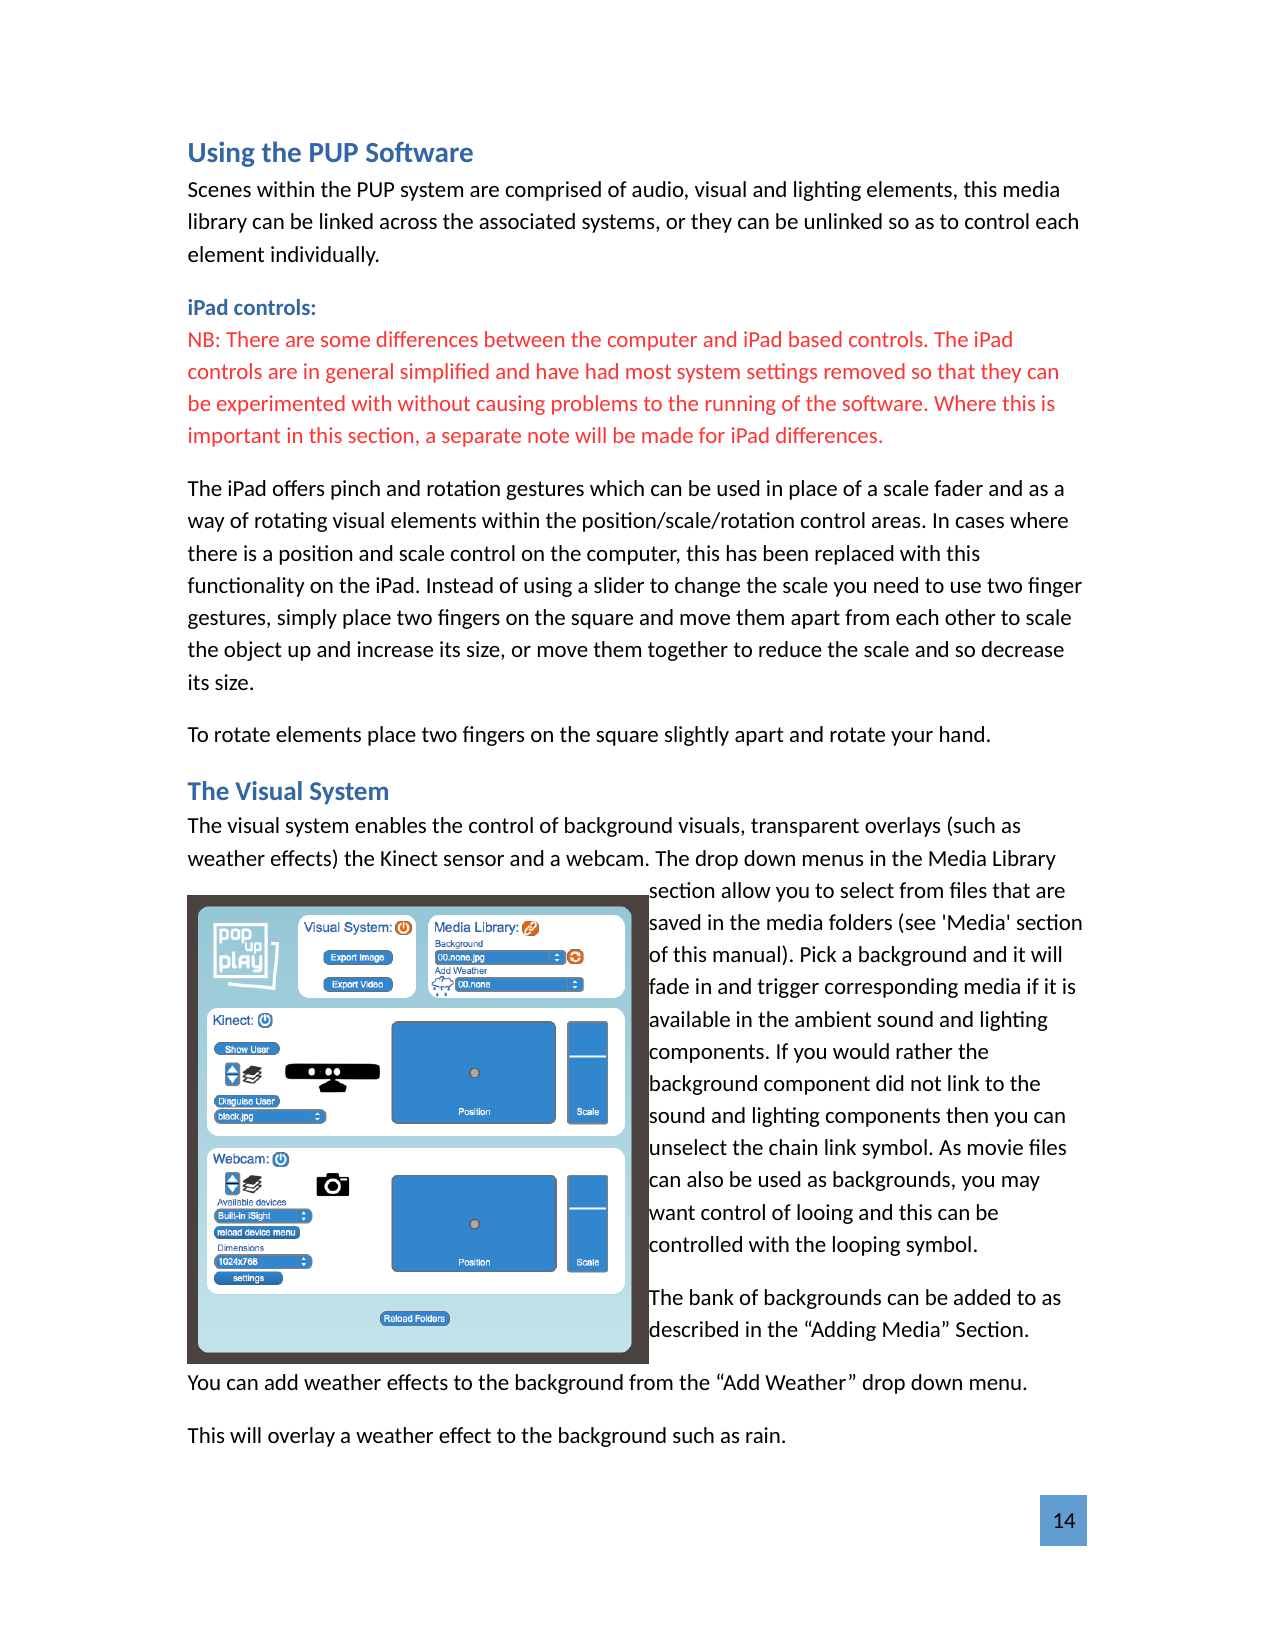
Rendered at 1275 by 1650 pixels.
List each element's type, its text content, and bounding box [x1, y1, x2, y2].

picture [187, 1258, 649, 1283]
text You can add weather effects to the background from the “Add Weather” drop down menu. [187, 1368, 1087, 1396]
text This will overlay a weather effect to the background such as rain. [187, 1421, 1087, 1449]
text The iPad offers pinch and rotation gestures which can be used in place of a scale fader and as a way of rotating visual elements within the position/scale/rotation control areas. In cases where there is a position and scale control on the computer, this has been replaced with this functionality on the iPad. Instead of using a slider to change the scale you need to use two finger gestures, simply place two fingers on the square and move them apart from each other to scale the object up and increase its size, or move them together to reduce the scale and so decrease its size. [187, 474, 1087, 696]
subtitle iPad controls: [187, 293, 1087, 321]
text NB: There are some differences between the computer and iPad based controls. The iPad controls are in general simplified and have had most system settings removed so that they can be experimented with without causing problems to the running of the software. Where this is important in this section, a separate note will be made for iPad differences. [187, 325, 1087, 449]
text Scenes within the PUP system are comprised of audio, visual and lighting elements, this media library can be linked across the associated systems, or they can be unlinked so as to control each element individually. [187, 175, 1087, 268]
subtitle The Visual System [187, 774, 1087, 807]
text The bank of backgrounds can be added to as described in the “Adding Media” Section. [187, 1283, 1087, 1343]
picture [187, 1343, 649, 1364]
subtitle Using the PUP Software [187, 134, 1087, 170]
text To rotate elements place two fingers on the square slightly apart and rotate your hand. [187, 721, 1087, 749]
text The visual system enables the control of background visuals, transparent overlays (such as weather effects) the Kinect sensor and a webcam. The drop down menus in the Media Library section allow you to select from files that are saved in the media folders (see 'Media' section of this manual). Pick a background and it will fade in and trigger corresponding media if it is available in the ambient sound and lighting components. If you would rather the background component did not link to the sound and lighting components then you can unselect the chain link symbol. As movie files can also be used as backgrounds, you may want control of looing and this can be controlled with the looping symbol. [187, 812, 1087, 1258]
